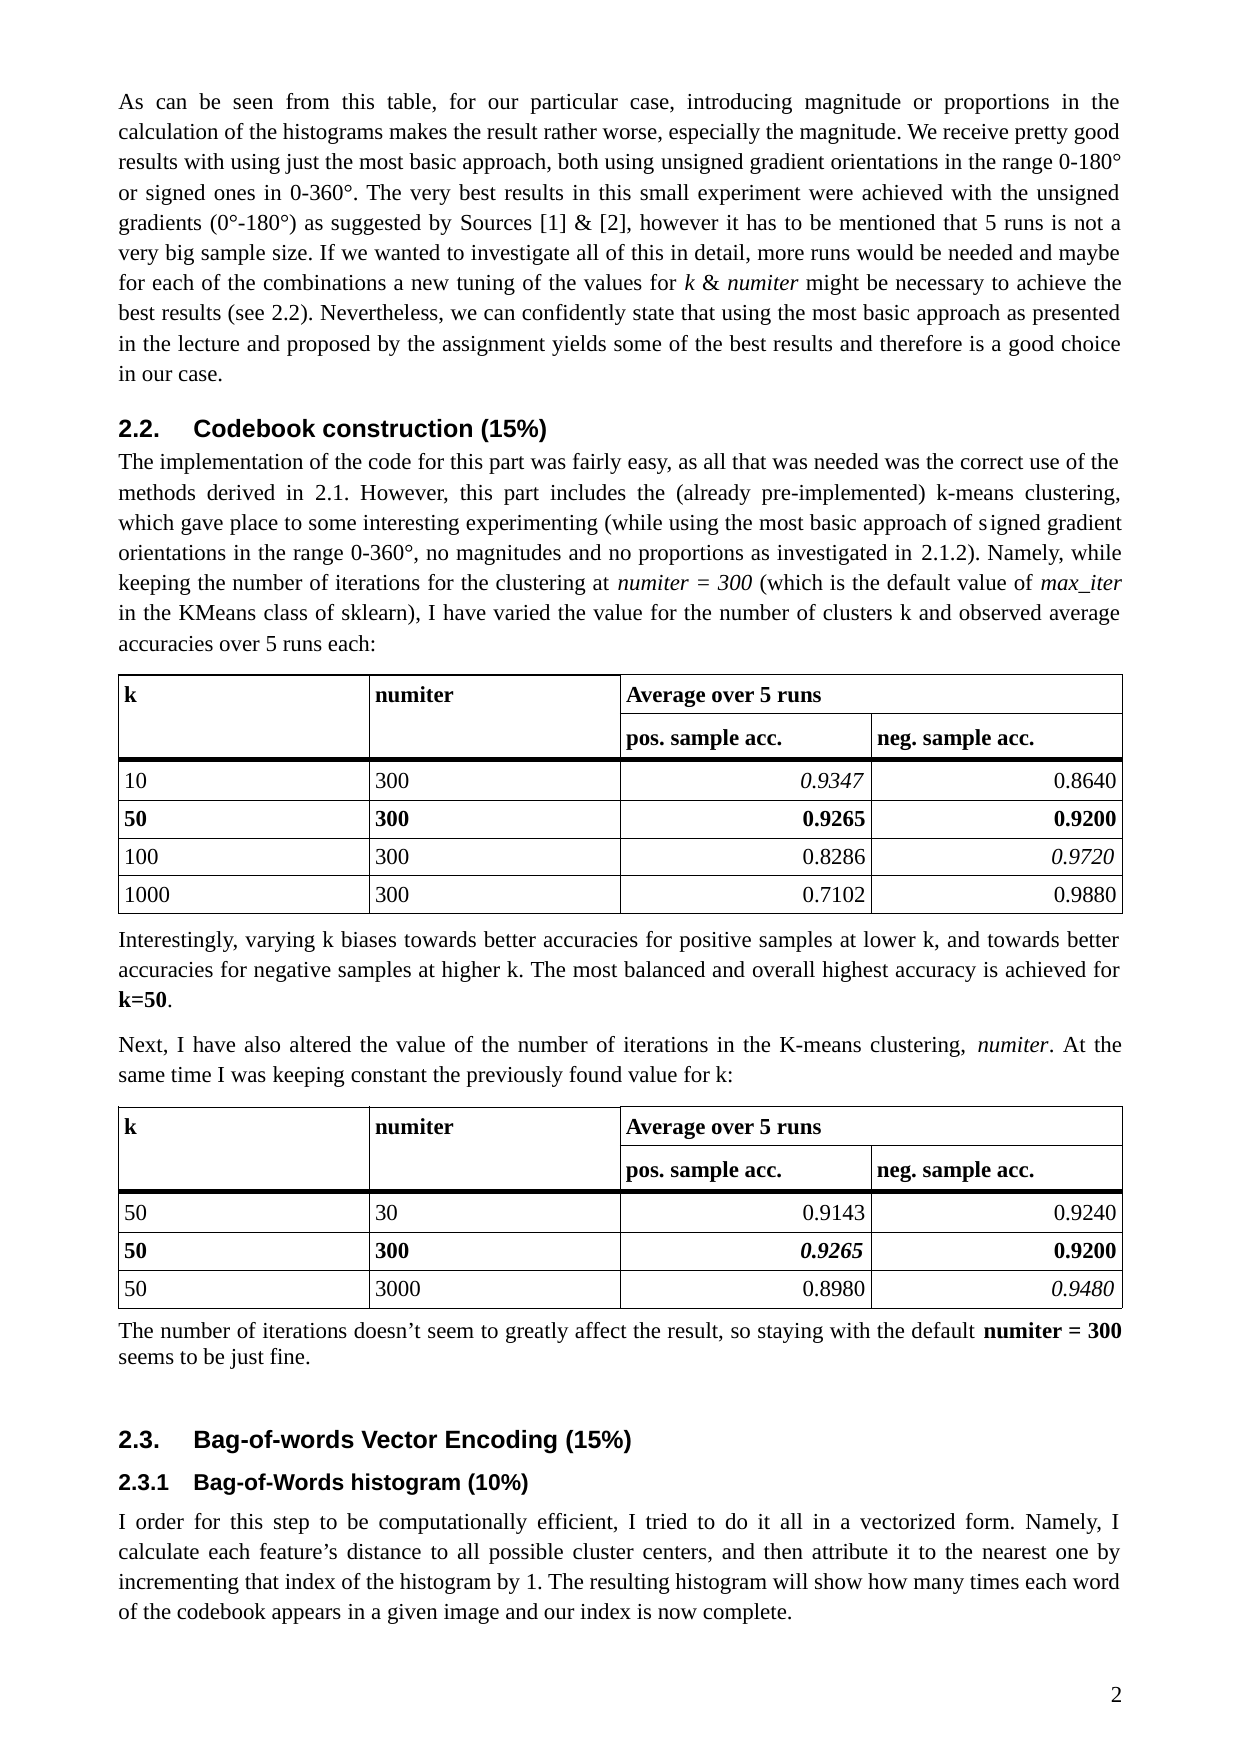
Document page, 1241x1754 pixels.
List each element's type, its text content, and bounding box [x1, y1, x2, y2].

table_cell 0.9200 [872, 1233, 1122, 1269]
table_cell 0.8980 [621, 1271, 871, 1307]
text I order for this step to be computationally efficient, I tried to do it all in a vectorized form. Namely, I calculate each feature’s distance to all possible cluster centers, and then attribute it to the nearest one by incrementing that index of the histogram by 1. The resulting histogram will show how many times each word of the codebook appears in a given image and our index is now complete. [118, 1508, 1122, 1625]
table_cell pos. sample acc. [621, 1146, 871, 1188]
text Next, I have also altered the value of the number of iterations in the K-means clustering, numiter. At the same time I was keeping constant the previously found value for k: [118, 1031, 1122, 1088]
table_cell 10 [119, 762, 369, 799]
table_cell pos. sample acc. [621, 714, 871, 756]
table_cell 0.9200 [872, 801, 1122, 837]
subtitle Bag-of-words Vector Encoding (15%) [118, 1426, 1122, 1454]
table_cell 0.9265 [621, 1233, 871, 1269]
table_cell 0.9480 [872, 1271, 1122, 1307]
table_cell 0.9347 [621, 762, 871, 799]
table_cell 3000 [370, 1271, 620, 1307]
table_header numiter [370, 676, 620, 756]
table_cell 50 [119, 1233, 369, 1269]
table_header Average over 5 runs [621, 675, 1122, 713]
table_cell 50 [119, 1271, 369, 1307]
subtitle Bag-of-Words histogram (10%) [118, 1469, 1122, 1495]
table_cell 30 [370, 1194, 620, 1232]
table_cell 0.9240 [872, 1194, 1122, 1232]
table_cell 300 [370, 839, 620, 875]
table_cell neg. sample acc. [872, 1146, 1122, 1188]
table_cell 0.9720 [872, 839, 1122, 875]
text Interestingly, varying k biases towards better accuracies for positive samples at lower k, and towards better accuracies for negative samples at higher k. The most balanced and overall highest accuracy is achieved for k=50. [118, 926, 1122, 1013]
table_header k [119, 1108, 369, 1188]
table_header Average over 5 runs [621, 1107, 1122, 1145]
table_cell 0.7102 [621, 876, 871, 913]
table_cell 0.9265 [621, 801, 871, 837]
table_cell 0.8286 [621, 839, 871, 875]
table_header numiter [370, 1108, 620, 1188]
table_cell neg. sample acc. [872, 714, 1122, 756]
subtitle Codebook construction (15%) [118, 414, 1122, 442]
text As can be seen from this table, for our particular case, introducing magnitude or proportions in the calculation of the histograms makes the result rather worse, especially the magnitude. We receive pretty good results with using just the most basic approach, both using unsigned gradient orientations in the range 0-180° or signed ones in 0-360°. The very best results in this small experiment were achieved with the unsigned gradients (0°-180°) as suggested by Sources [1] & [2], however it has to be mentioned that 5 runs is not a very big sample size. If we wanted to investigate all of this in detail, more runs would be needed and maybe for each of the combinations a new tuning of the values for k & numiter might be necessary to achieve the best results (see 2.2). Nevertheless, we can confidently state that using the most basic approach as presented in the lecture and proposed by the assignment yields some of the best results and therefore is a good choice in our case. [118, 88, 1122, 386]
table_cell 300 [370, 762, 620, 799]
table_cell 0.8640 [872, 762, 1122, 799]
table_cell 300 [370, 801, 620, 837]
table_cell 50 [119, 1194, 369, 1232]
text The number of iterations doesn’t seem to greatly affect the result, so staying with the default numiter = 300 seems to be just fine. [118, 1317, 1122, 1370]
table_cell 0.9880 [872, 876, 1122, 913]
table_cell 100 [119, 839, 369, 875]
text The implementation of the code for this part was fairly easy, as all that was needed was the correct use of the methods derived in 2.1. However, this part includes the (already pre-implemented) k-means clustering, which gave place to some interesting experimenting (while using the most basic approach of signed gradient orientations in the range 0-360°, no magnitudes and no proportions as investigated in 2.1.2). Namely, while keeping the number of iterations for the clustering at numiter = 300 (which is the default value of max_iter in the KMeans class of sklearn), I have varied the value for the number of clusters k and observed average accuracies over 5 runs each: [118, 448, 1122, 656]
table_cell 300 [370, 1233, 620, 1269]
table_cell 300 [370, 876, 620, 913]
table_cell 50 [119, 801, 369, 837]
table_header k [119, 676, 369, 756]
table_cell 1000 [119, 876, 369, 913]
table_cell 0.9143 [621, 1194, 871, 1232]
